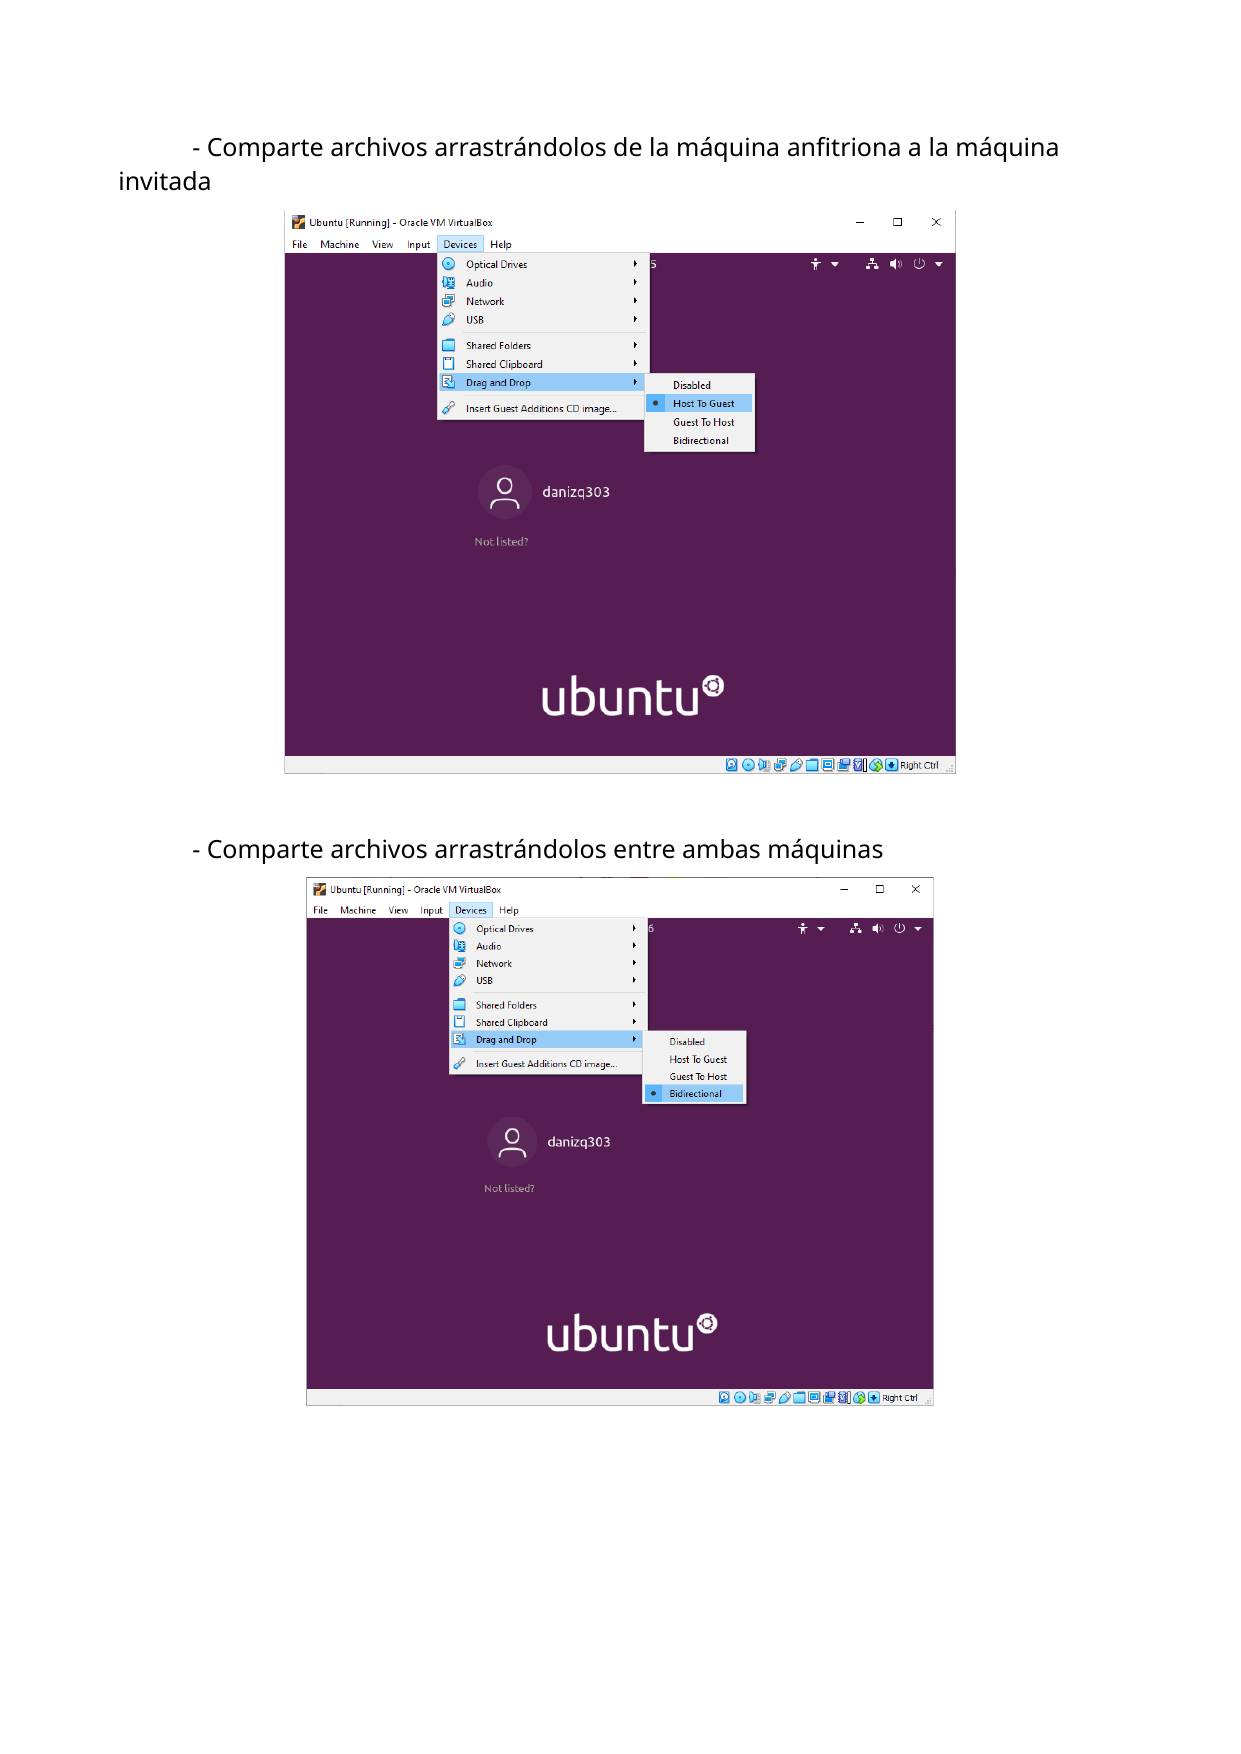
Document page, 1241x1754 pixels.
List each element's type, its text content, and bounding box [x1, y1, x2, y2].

picture [284, 210, 956, 774]
text - Comparte archivos arrastrándolos entre ambas máquinas [118, 832, 1122, 866]
text - Comparte archivos arrastrándolos de la máquina anfitriona a la máquina invitada [118, 130, 1122, 198]
picture [306, 877, 934, 1406]
